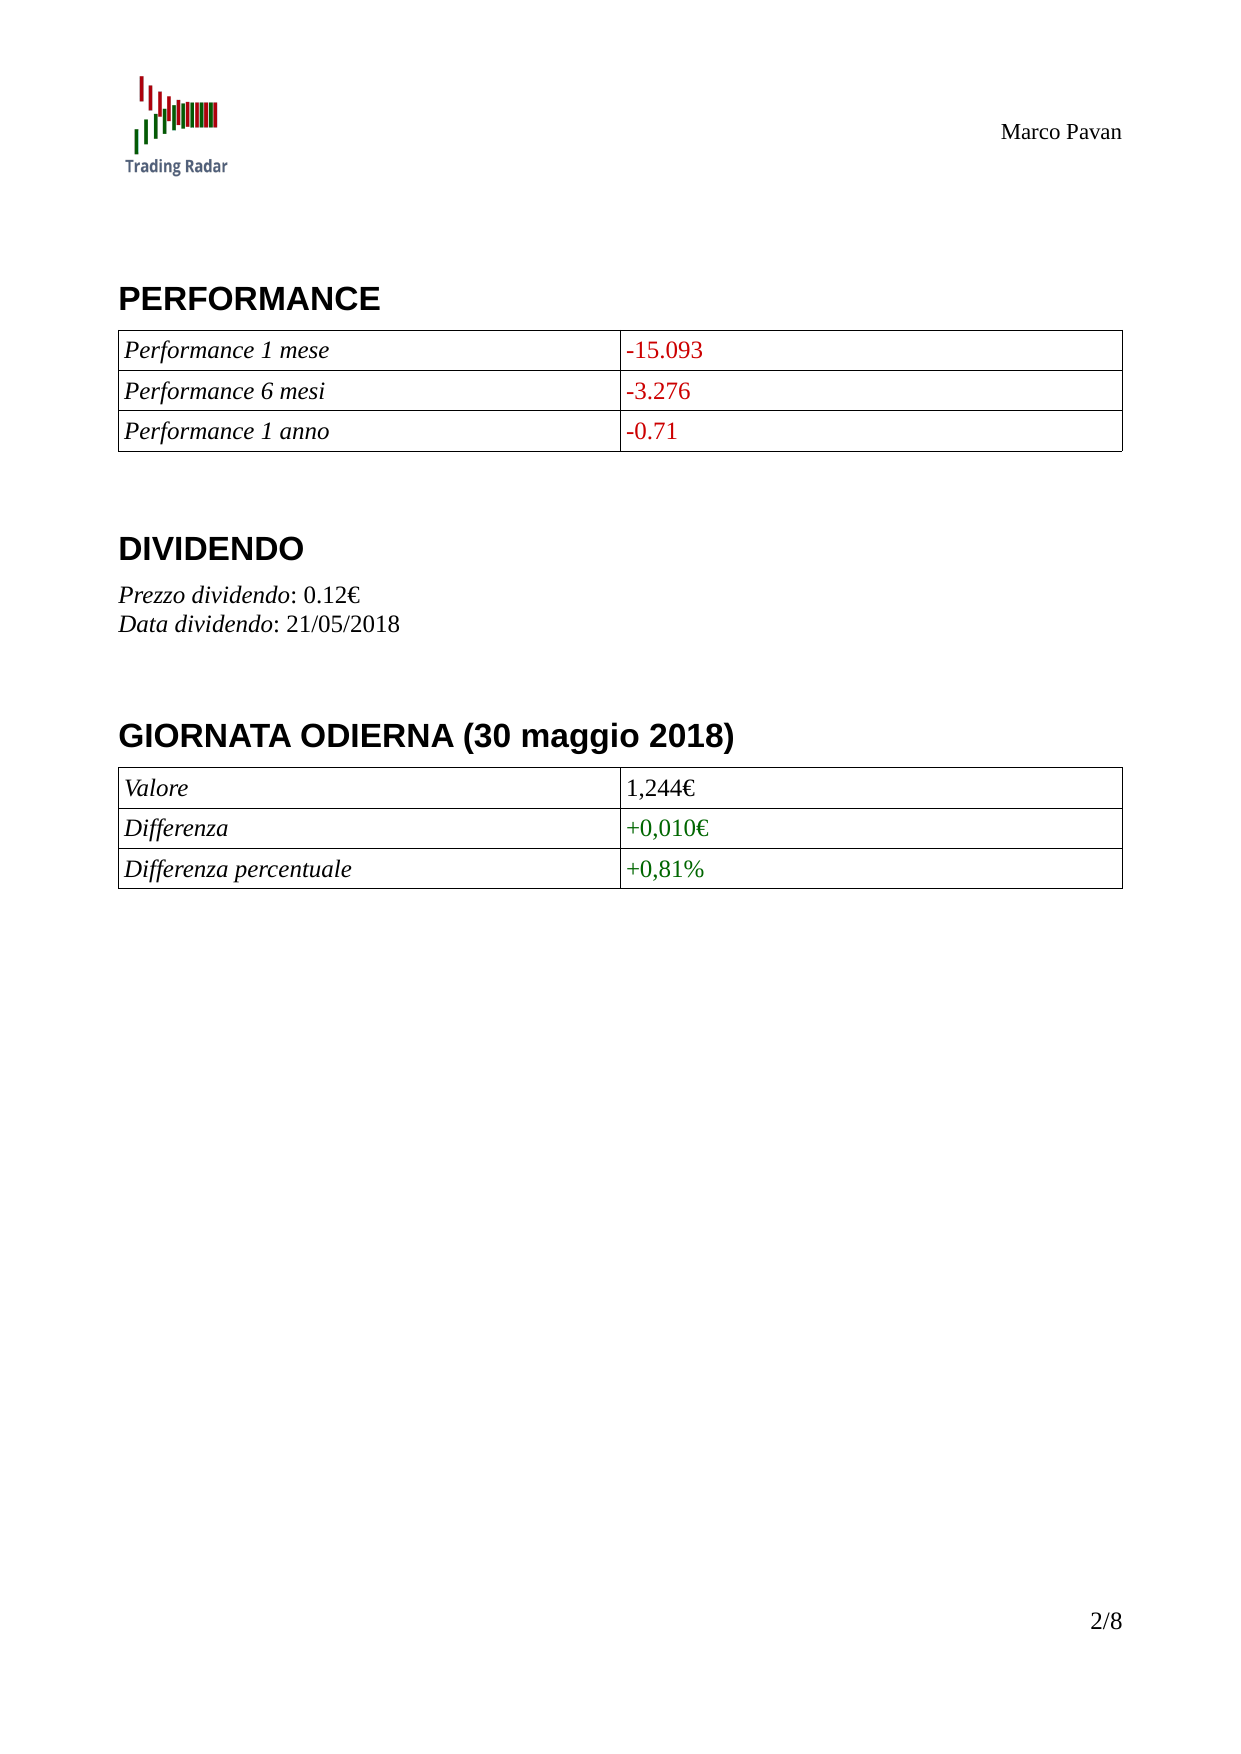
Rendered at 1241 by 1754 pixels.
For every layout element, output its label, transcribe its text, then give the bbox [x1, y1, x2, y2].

table_cell Performance 6 mesi [119, 371, 620, 410]
subtitle GIORNATA ODIERNA (30 maggio 2018) [118, 716, 1122, 755]
table_cell Differenza percentuale [119, 849, 620, 888]
table_header 1,244€ [621, 768, 1122, 808]
subtitle PERFORMANCE [118, 279, 1122, 317]
table_cell Performance 1 anno [119, 411, 620, 451]
text Prezzo dividendo: 0.12€ [118, 580, 1122, 609]
table_header Valore [119, 768, 620, 808]
table_cell +0,81% [621, 849, 1122, 888]
subtitle DIVIDENDO [118, 529, 1122, 568]
table_cell +0,010€ [621, 809, 1122, 848]
table_header Performance 1 mese [119, 331, 620, 370]
picture [125, 75, 228, 178]
text Data dividendo: 21/05/2018 [118, 609, 1122, 638]
table_cell -3.276 [621, 371, 1122, 410]
table_cell Differenza [119, 809, 620, 848]
table_header -15.093 [621, 331, 1122, 370]
table_cell -0.71 [621, 411, 1122, 451]
